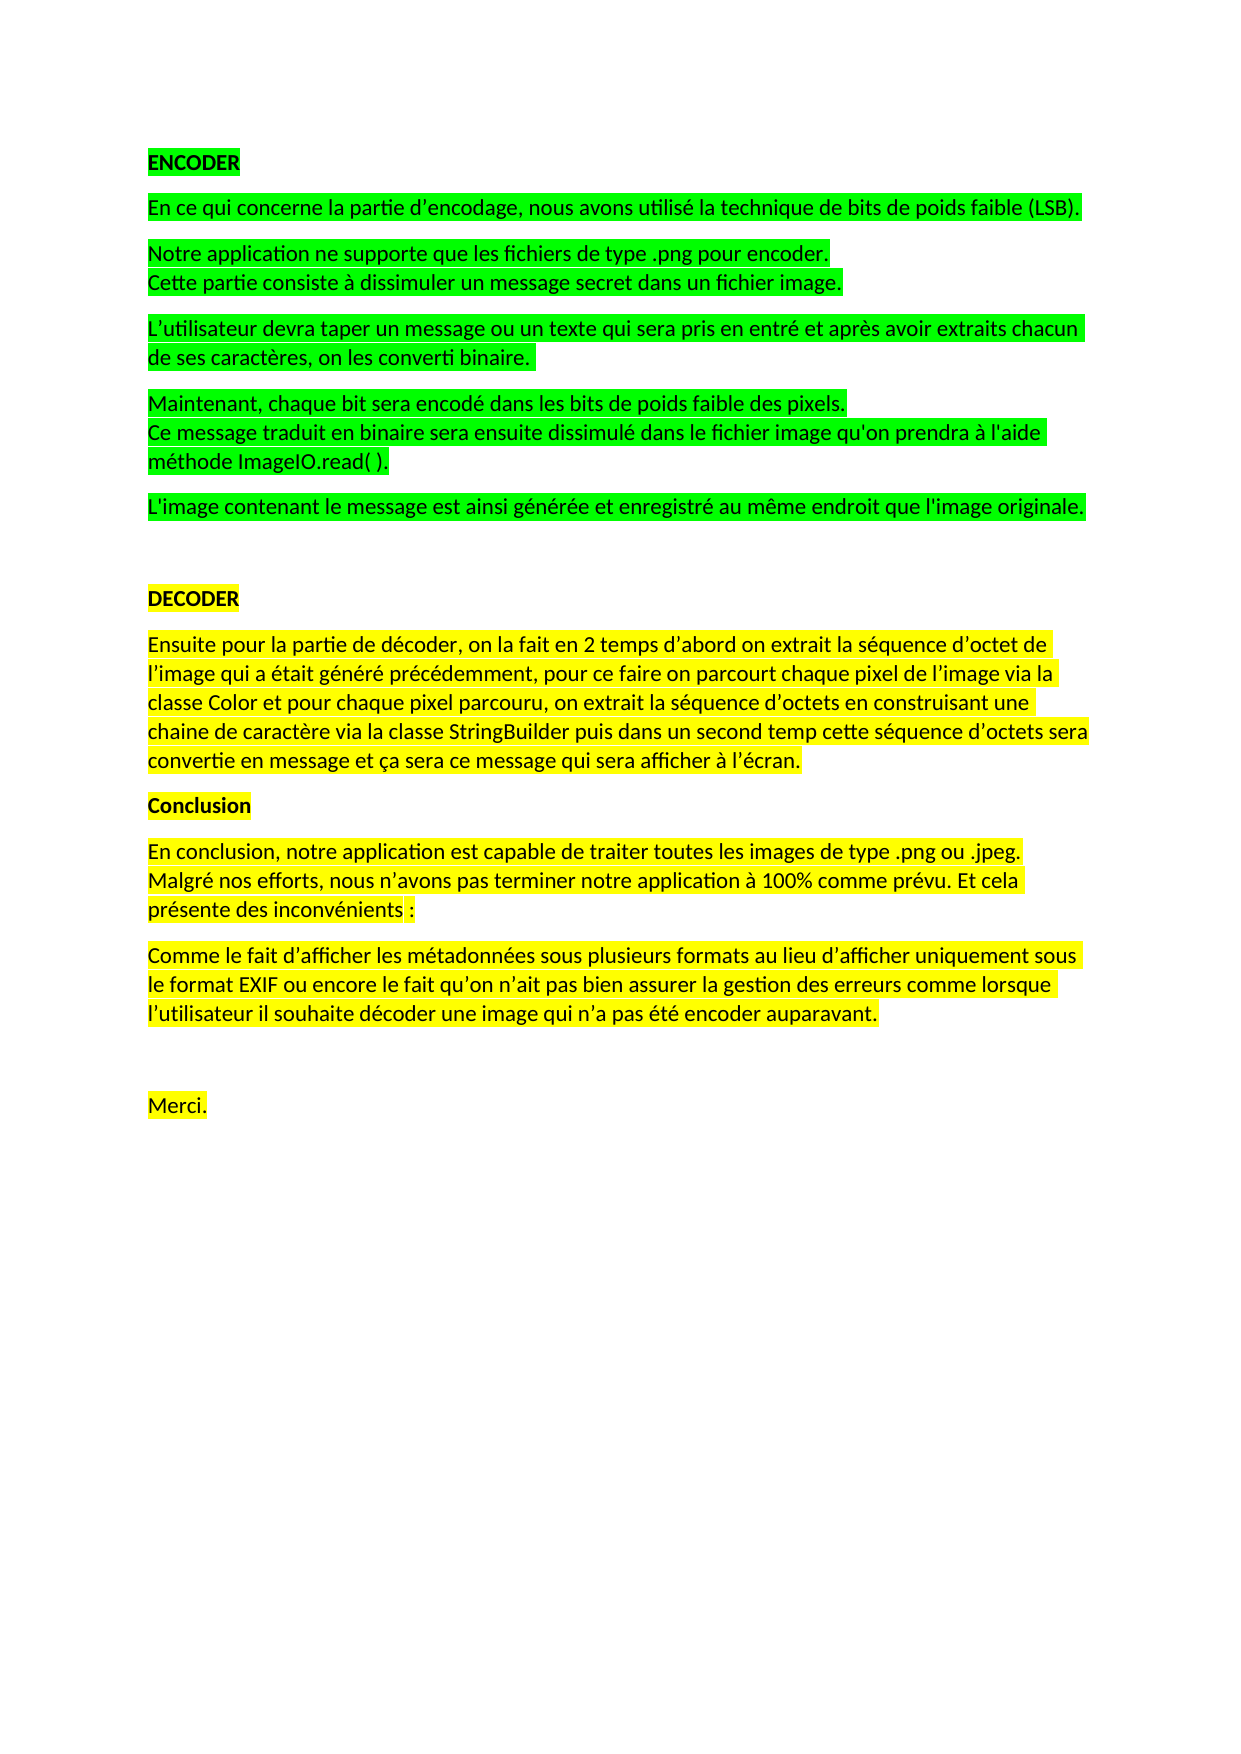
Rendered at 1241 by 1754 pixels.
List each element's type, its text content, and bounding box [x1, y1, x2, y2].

text DECODER [148, 584, 1093, 612]
text L'image contenant le message est ainsi générée et enregistré au même endroit que l'image originale. [148, 492, 1093, 521]
text Comme le fait d’afficher les métadonnées sous plusieurs formats au lieu d’afficher uniquement sous le format EXIF ou encore le fait qu’on n’ait pas bien assurer la gestion des erreurs comme lorsque l’ut­ilisateur il souhaite décoder une image qui n’a pas été encoder auparavant. [148, 941, 1093, 1027]
text Notre application ne supporte que les fichiers de type .png pour encoder. Cette partie consiste à dissimuler un message secret dans un fichier image. [148, 239, 1093, 296]
text Ensuite pour la partie de décoder, on la fait en 2 temps d’abord on extrait la séquence d’octet de l’image qui a était généré précédemment, pour ce faire on parcourt chaque pixel de l’image via la classe Color et pour chaque pixel parcouru, on extrait la séquence d’octets en construisant une chaine de caractère via la classe StringBuilder puis dans un second temp cette séquence d’octets sera convertie en message et ça sera ce message qui sera afficher à l’écran. [148, 630, 1093, 774]
text En conclusion, notre application est capable de traiter toutes les images de type .png ou .jpeg. Malgré nos efforts, nous n’avons pas terminer notre application à 100% comme prévu. Et cela présente des inconvénients : [148, 837, 1093, 923]
text Conclusion [148, 792, 1093, 820]
text Merci. [148, 1091, 1093, 1119]
text Maintenant, chaque bit sera encodé dans les bits de poids faible des pixels. Ce message traduit en binaire sera ensuite dissimulé dans le fichier image qu'on prendra à l'aide méthode ImageIO.read( ). [148, 389, 1093, 475]
text ENCODER [148, 148, 1093, 176]
text En ce qui concerne la partie d’encodage, nous avons utilisé la technique de bits de poids faible (LSB). [148, 193, 1093, 221]
text L’utilisateur devra taper un message ou un texte qui sera pris en entré et après avoir extraits chacun de ses caractères, on les converti binaire. [148, 314, 1093, 371]
